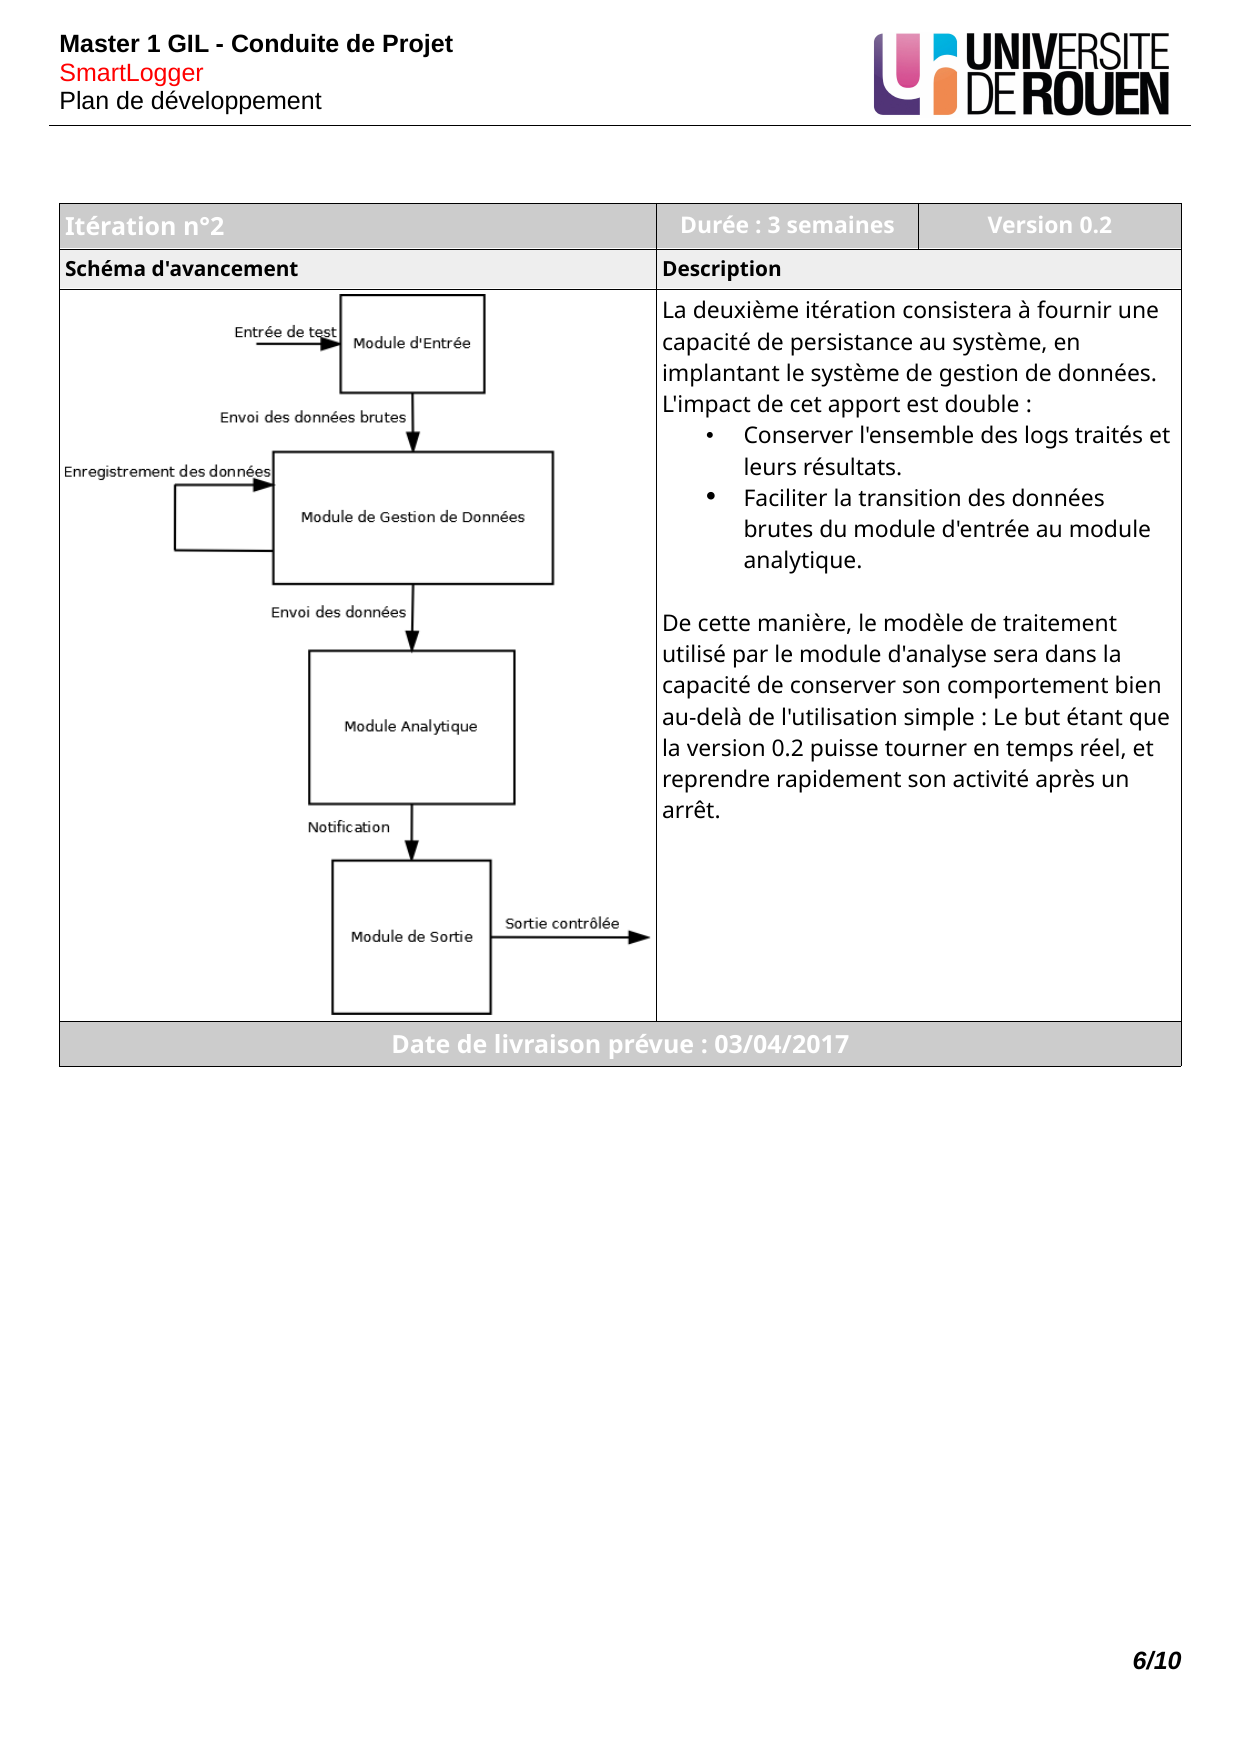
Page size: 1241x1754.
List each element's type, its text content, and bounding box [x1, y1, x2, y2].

table_header Itération n°2 [60, 204, 656, 248]
table_header Version 0.2 [919, 204, 1181, 248]
table_cell Schéma d'avancement [60, 250, 656, 288]
table_cell La deuxième itération consistera à fournir une capacité de persistance au système, en implantant le système de gestion de données. L'impact de cet apport est double : Conserver l'ensemble des logs traités et leurs résultats. Faciliter la transition des données brutes du module d'entrée au module analytique. De cette manière, le modèle de traitement utilisé par le module d'analyse sera dans la capacité de conserver son comportement bien au-delà de l'utilisation simple : Le but étant que la version 0.2 puisse tourner en temps réel, et reprendre rapidement son activité après un arrêt. [657, 290, 1181, 1021]
table_cell [60, 290, 656, 1021]
picture [64, 294, 651, 1015]
table_cell Date de livraison prévue : 03/04/2017 [60, 1022, 1181, 1066]
table_cell Description [657, 250, 1181, 288]
table_header Durée : 3 semaines [657, 204, 918, 248]
picture [872, 32, 1170, 118]
